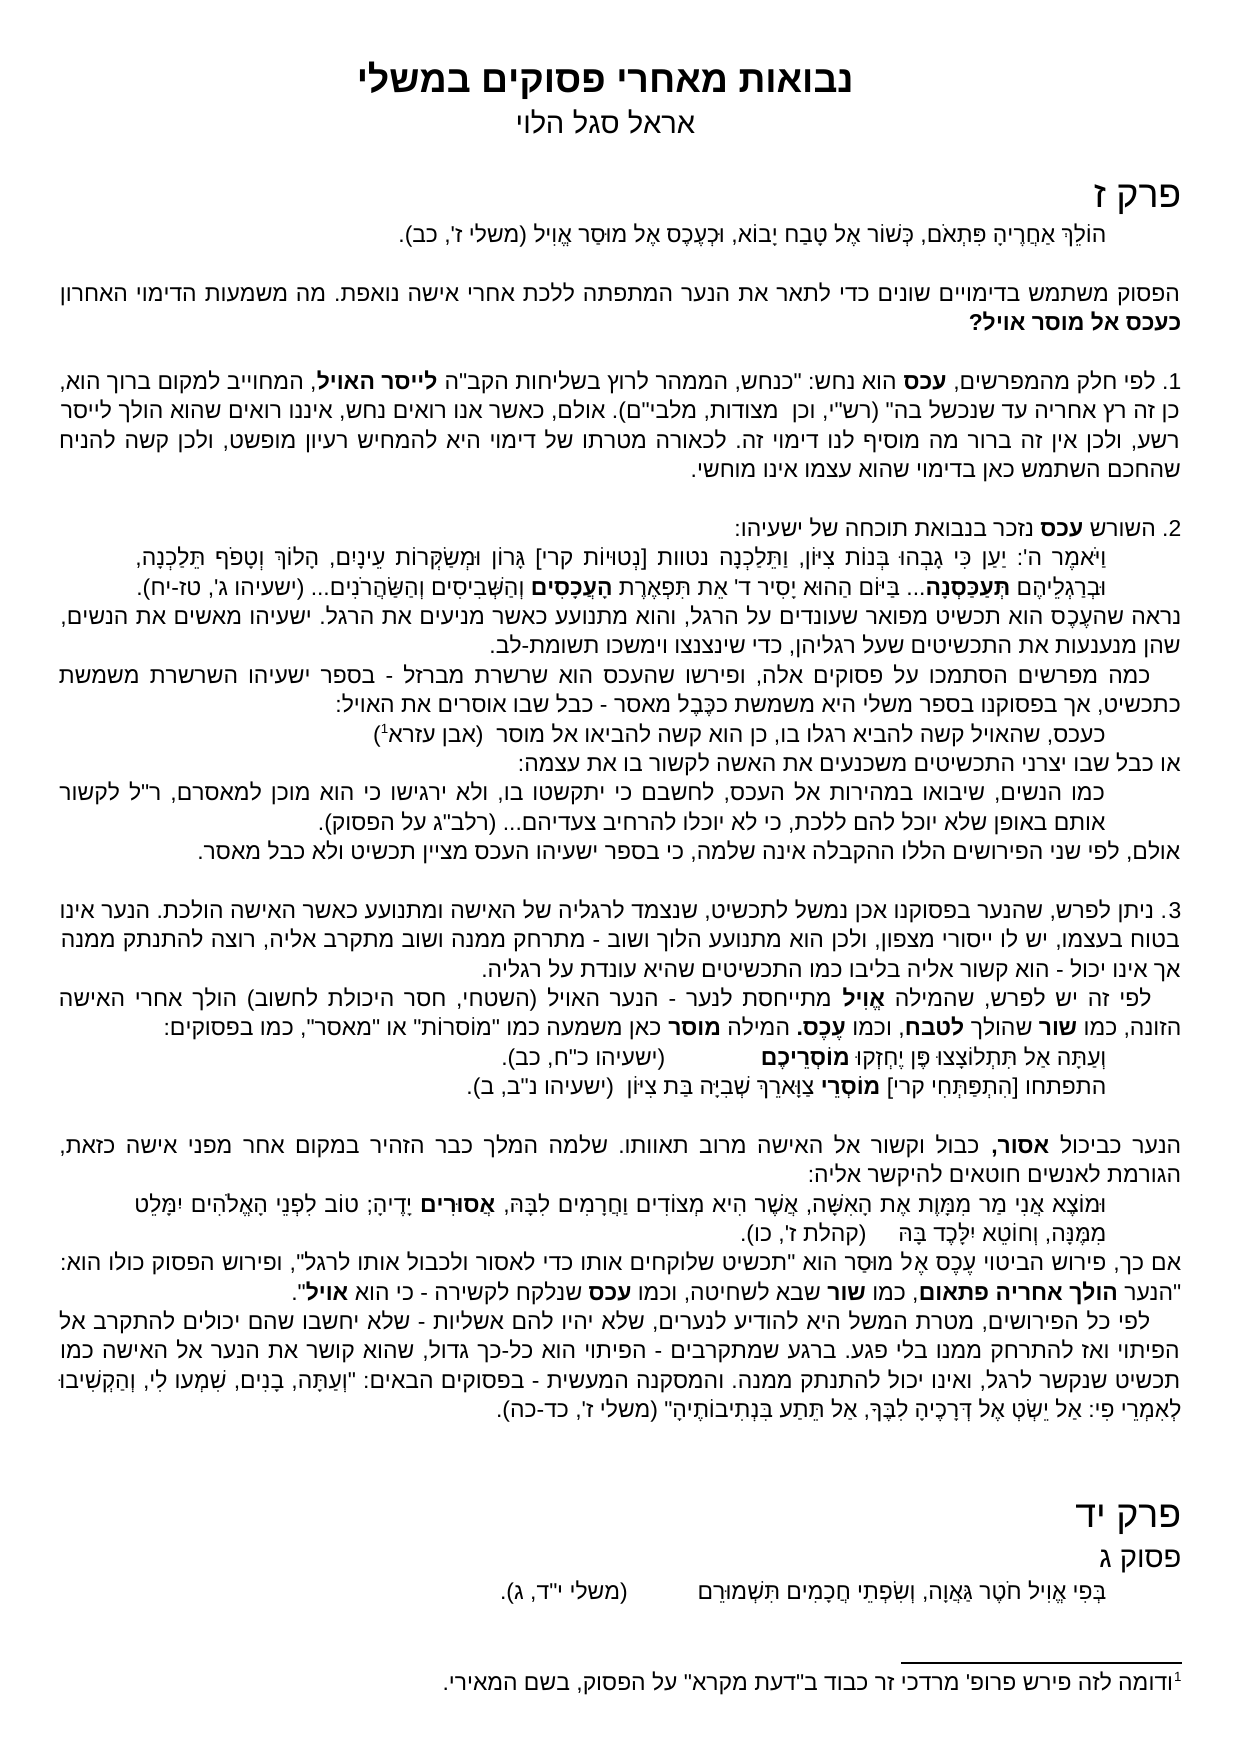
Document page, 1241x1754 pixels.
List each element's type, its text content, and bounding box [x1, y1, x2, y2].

text וּמוֹצֶא אֲנִי מַר מִמָּוֶת אֶת הָאִשָּׁה, אֲשֶׁר הִיא מְצוֹדִים וַחֲרָמִים לִבָּהּ, אֲסוּרִים יָדֶיהָ; טוֹב לִפְנֵי הָאֱלֹהִים יִמָּלֵט מִמֶּנָּה, וְחוֹטֵא יִלָּכֶד בָּהּ (קהלת ז', כו). [134, 1191, 1106, 1246]
text אראל סגל הלוי [59, 107, 1181, 140]
text נבואות מאחרי פסוקים במשלי [59, 59, 1181, 101]
text פרק ז [59, 174, 1181, 216]
text או כבל שבו יצרני התכשיטים משכנעים את האשה לקשור בו את עצמה: [59, 751, 1181, 776]
text כמה מפרשים הסתמכו על פסוקים אלה, ופירשו שהעכס הוא שרשרת מברזל - בספר ישעיהו השרשרת משמשת כתכשיט, אך בפסוקנו בספר משלי היא משמשת ככֶּבֶל מאסר - כבל שבו אוסרים את האויל: [59, 663, 1181, 718]
text כעכס, שהאויל קשה להביא רגלו בו, כן הוא קשה להביאו אל מוסר (אבן עזרא) [59, 721, 1106, 747]
text לפי כל הפירושים, מטרת המשל היא להודיע לנערים, שלא יהיו להם אשליות - שלא יחשבו שהם יכולים להתקרב אל הפיתוי ואז להתרחק ממנו בלי פגע. ברגע שמתקרבים - הפיתוי הוא כל-כך גדול, שהוא קושר את הנער אל האישה כמו תכשיט שנקשר לרגל, ואינו יכול להתנתק ממנה. והמסקנה המעשית - בפסוקים הבאים: "וְעַתָּה, בָנִים, שִׁמְעו לִי, וְהַקְשִׁיבוּ לְאִמְרֵי פִי: אַל יֵשְׂטְ אֶל דְּרָכֶיהָ לִבֶּךָ, אַל תֵּתַע בִּנְתִיבוֹתֶיהָ" (משלי ז', כד-כה). [59, 1309, 1181, 1423]
text כמו הנשים, שיבואו במהירות אל העכס, לחשבם כי יתקשטו בו, ולא ירגישו כי הוא מוכן למאסרם, ר"ל לקשור אותם באופן שלא יוכל להם ללכת, כי לא יוכלו להרחיב צעדיהם... (רלב"ג על הפסוק). [59, 780, 1106, 835]
text וַיֹּאמֶר ה': יַעַן כִּי גָבְהוּ בְּנוֹת צִיּוֹן, וַתֵּלַכְנָה נטוות [נְטוּיוֹת קרי] גָּרוֹן וּמְשַׂקְּרוֹת עֵינָיִם, הָלוֹךְ וְטָפֹף תֵּלַכְנָה, וּבְרַגְלֵיהֶם תְּעַכַּסְנָה... בַּיּוֹם הַהוּא יָסִיר ד' אֵת תִּפְאֶרֶת הָעֲכָסִים וְהַשְּׁבִיסִים וְהַשַּׂהֲרֹנִים... (ישעיהו ג', טז-יח). [134, 545, 1106, 600]
text ודומה לזה פירש פרופ' מרדכי זר כבוד ב"דעת מקרא" על הפסוק, בשם המאירי. [59, 1669, 1181, 1695]
text בְּפִי אֱוִיל חֹטֶר גַּאֲוָה, וְשִׂפְתֵי חֲכָמִים תִּשְׁמוּרֵם (משלי י"ד, ג). [59, 1579, 1106, 1604]
text הוֹלֵךְ אַחֲרֶיהָ פִּתְאֹם, כְּשׁוֹר אֶל טָבַח יָבוֹא, וּכְעֶכֶס אֶל מוּסַר אֱוִיל (משלי ז', כב). [134, 222, 1106, 248]
text 3. ניתן לפרש, שהנער בפסוקנו אכן נמשל לתכשיט, שנצמד לרגליה של האישה ומתנועע כאשר האישה הולכת. הנער אינו בטוח בעצמו, יש לו ייסורי מצפון, ולכן הוא מתנועע הלוך ושוב - מתרחק ממנה ושוב מתקרב אליה, רוצה להתנתק ממנה אך אינו יכול - הוא קשור אליה בליבו כמו התכשיטים שהיא עונדת על רגליה. [59, 898, 1181, 982]
text 2. השורש עכס נזכר בנבואת תוכחה של ישעיהו: [59, 516, 1181, 541]
text הנער כביכול אסור, כבול וקשור אל האישה מרוב תאוותו. שלמה המלך כבר הזהיר במקום אחר מפני אישה כזאת, הגורמת לאנשים חוטאים להיקשר אליה: [59, 1133, 1181, 1188]
text התפתחו [הִתְפַּתְּחִי קרי] מוֹסְרֵי צַוָּארֵךְ שְׁבִיָּה בַּת צִיּוֹן (ישעיהו נ"ב, ב). [134, 1074, 1106, 1099]
text נראה שהעֶכֶס הוא תכשיט מפואר שעונדים על הרגל, והוא מתנועע כאשר מניעים את הרגל. ישעיהו מאשים את הנשים, שהן מנענעות את התכשיטים שעל רגליהן, כדי שינצנצו וימשכו תשומת-לב. [59, 604, 1181, 659]
text לפי זה יש לפרש, שהמילה אֱוִיל מתייחסת לנער - הנער האויל (השטחי, חסר היכולת לחשוב) הולך אחרי האישה הזונה, כמו שור שהולך לטבח, וכמו עֶכֶס. המילה מוסר כאן משמעה כמו "מוֹסרוֹת" או "מאסר", כמו בפסוקים: [59, 986, 1181, 1041]
text פסוק ג [59, 1541, 1181, 1574]
text אולם, לפי שני הפירושים הללו ההקבלה אינה שלמה, כי בספר ישעיהו העכס מציין תכשיט ולא כבל מאסר. [59, 839, 1181, 864]
text וְעַתָּה אַל תִּתְלוֹצָצוּ פֶּן יֶחְזְקוּ מוֹסְרֵיכֶם (ישעיהו כ"ח, כב). [134, 1044, 1106, 1070]
text פרק יד [59, 1493, 1181, 1535]
text הפסוק משתמש בדימויים שונים כדי לתאר את הנער המתפתה ללכת אחרי אישה נואפת. מה משמעות הדימוי האחרון כעכס אל מוסר אויל? [59, 281, 1181, 336]
text אם כך, פירוש הביטוי עֶכֶס אֶל מוּסַר הוא "תכשיט שלוקחים אותו כדי לאסור ולכבול אותו לרגל", ופירוש הפסוק כולו הוא: "הנער הולך אחריה פתאום, כמו שור שבא לשחיטה, וכמו עכס שנלקח לקשירה - כי הוא אויל". [59, 1250, 1181, 1305]
text 1. לפי חלק מהמפרשים, עכס הוא נחש: "כנחש, הממהר לרוץ בשליחות הקב"ה לייסר האויל, המחוייב למקום ברוך הוא, כן זה רץ אחריה עד שנכשל בה" (רש"י, וכן מצודות, מלבי"ם). אולם, כאשר אנו רואים נחש, איננו רואים שהוא הולך לייסר רשע, ולכן אין זה ברור מה מוסיף לנו דימוי זה. לכאורה מטרתו של דימוי היא להמחיש רעיון מופשט, ולכן קשה להניח שהחכם השתמש כאן בדימוי שהוא עצמו אינו מוחשי. [59, 369, 1181, 483]
